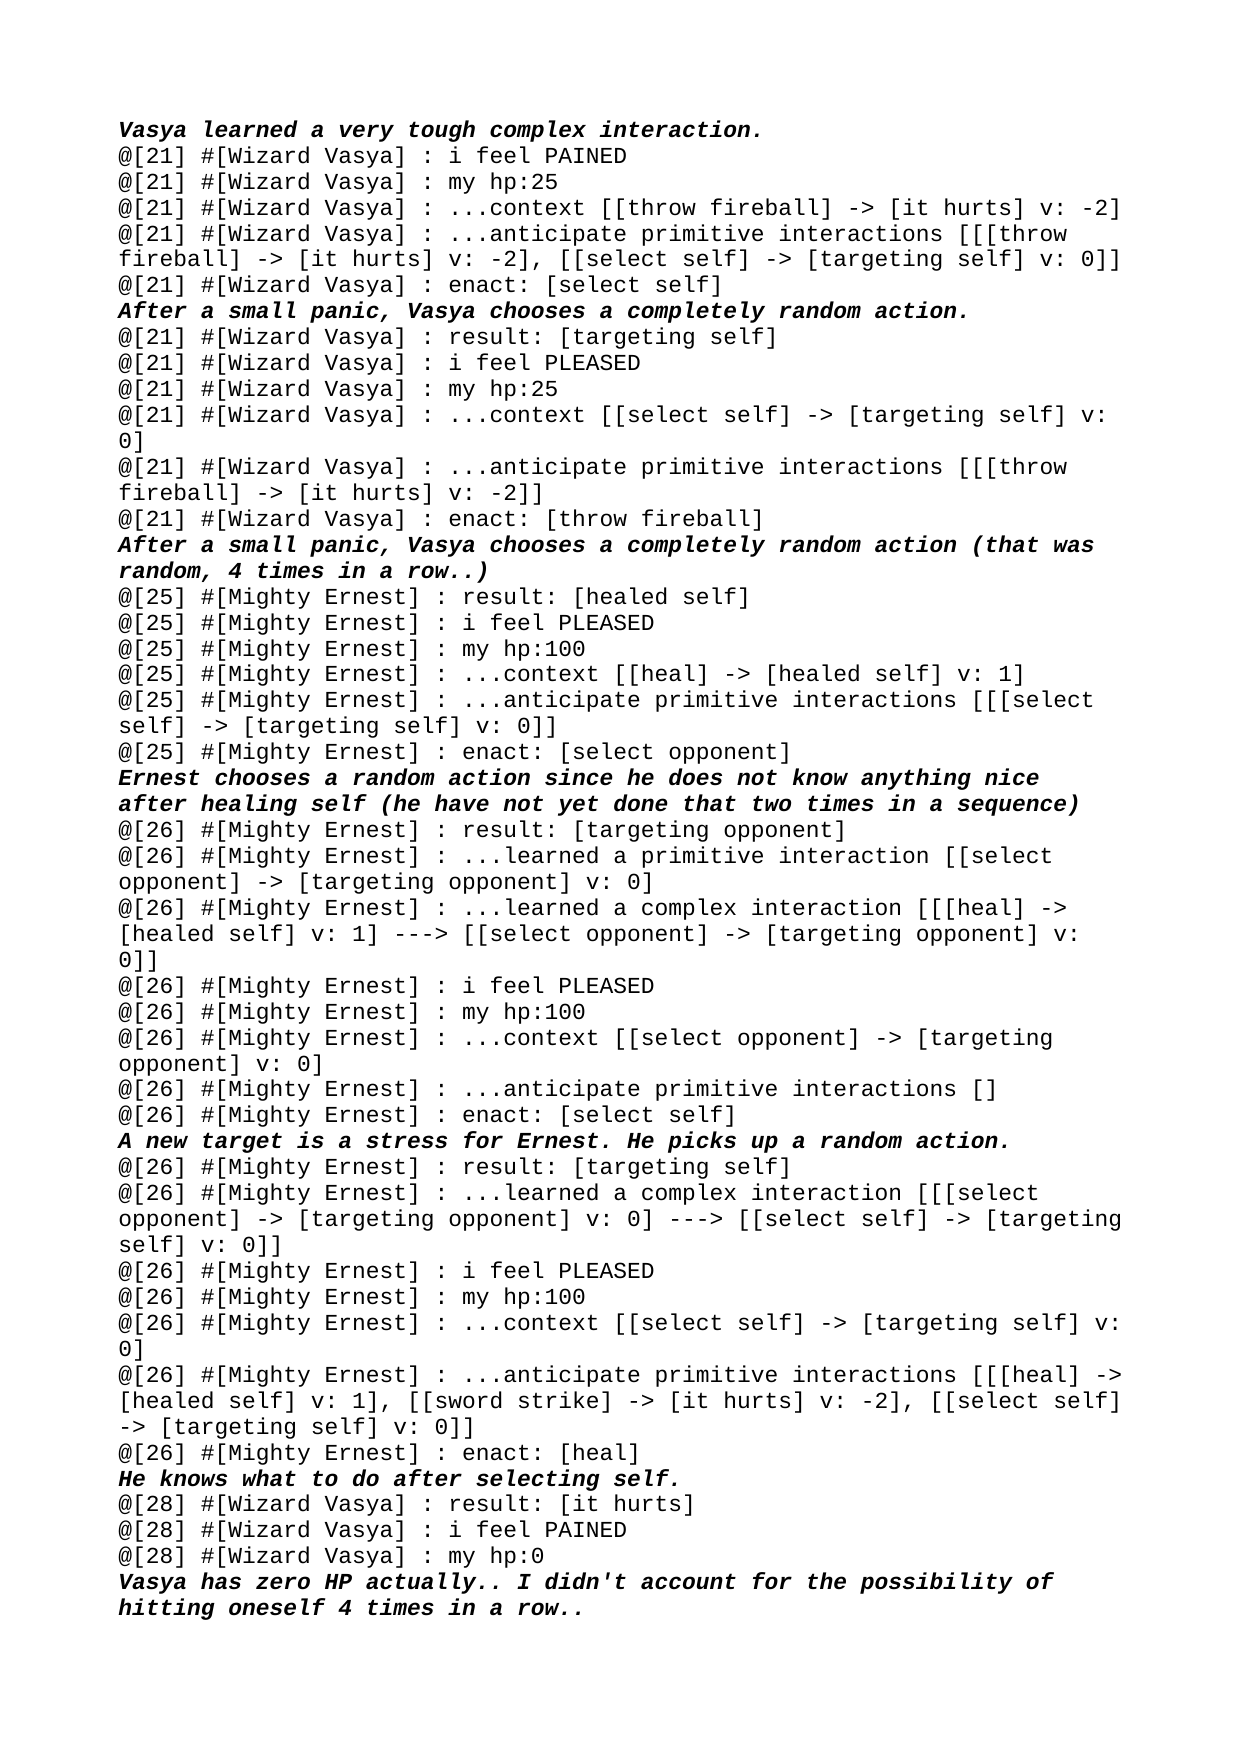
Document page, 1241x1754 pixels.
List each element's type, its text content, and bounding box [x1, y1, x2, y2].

text @[25] #[Mighty Ernest] : result: [healed self] [118, 585, 1122, 611]
text After a small panic, Vasya chooses a completely random action (that was random, 4 times in a row..) [118, 533, 1122, 585]
text @[26] #[Mighty Ernest] : ...anticipate primitive interactions [[[heal] -> [healed self] v: 1], [[sword strike] -> [it hurts] v: -2], [[select self] -> [targeting self] v: 0]] [118, 1363, 1122, 1441]
text @[21] #[Wizard Vasya] : i feel PAINED [118, 144, 1122, 170]
text @[26] #[Mighty Ernest] : i feel PLEASED [118, 1259, 1122, 1285]
text @[26] #[Mighty Ernest] : ...learned a complex interaction [[[select opponent] -> [targeting opponent] v: 0] ---> [[select self] -> [targeting self] v: 0]] [118, 1182, 1122, 1259]
text @[26] #[Mighty Ernest] : my hp:100 [118, 1285, 1122, 1311]
text @[26] #[Mighty Ernest] : ...learned a primitive interaction [[select opponent] -> [targeting opponent] v: 0] [118, 844, 1122, 896]
text @[26] #[Mighty Ernest] : result: [targeting opponent] [118, 818, 1122, 844]
text @[26] #[Mighty Ernest] : ...context [[select opponent] -> [targeting opponent] v: 0] [118, 1026, 1122, 1078]
text @[25] #[Mighty Ernest] : ...context [[heal] -> [healed self] v: 1] [118, 663, 1122, 689]
text @[21] #[Wizard Vasya] : i feel PLEASED [118, 352, 1122, 377]
text @[28] #[Wizard Vasya] : result: [it hurts] [118, 1493, 1122, 1519]
text @[21] #[Wizard Vasya] : enact: [throw fireball] [118, 507, 1122, 533]
text @[25] #[Mighty Ernest] : my hp:100 [118, 637, 1122, 663]
text @[26] #[Mighty Ernest] : my hp:100 [118, 1000, 1122, 1026]
text Ernest chooses a random action since he does not know anything nice after healing self (he have not yet done that two times in a sequence) [118, 767, 1122, 818]
text @[28] #[Wizard Vasya] : my hp:0 [118, 1545, 1122, 1571]
text @[21] #[Wizard Vasya] : my hp:25 [118, 377, 1122, 403]
text @[21] #[Wizard Vasya] : ...anticipate primitive interactions [[[throw fireball] -> [it hurts] v: -2]] [118, 455, 1122, 507]
text @[25] #[Mighty Ernest] : i feel PLEASED [118, 611, 1122, 637]
text @[26] #[Mighty Ernest] : enact: [heal] [118, 1441, 1122, 1467]
text @[26] #[Mighty Ernest] : ...anticipate primitive interactions [] [118, 1078, 1122, 1104]
text @[25] #[Mighty Ernest] : enact: [select opponent] [118, 741, 1122, 767]
text He knows what to do after selecting self. [118, 1467, 1122, 1493]
text Vasya learned a very tough complex interaction. [118, 118, 1122, 144]
text @[26] #[Mighty Ernest] : i feel PLEASED [118, 974, 1122, 1000]
text @[21] #[Wizard Vasya] : ...anticipate primitive interactions [[[throw fireball] -> [it hurts] v: -2], [[select self] -> [targeting self] v: 0]] [118, 222, 1122, 274]
text Vasya has zero HP actually.. I didn't account for the possibility of hitting oneself 4 times in a row.. [118, 1571, 1122, 1622]
text @[21] #[Wizard Vasya] : my hp:25 [118, 170, 1122, 196]
text @[26] #[Mighty Ernest] : ...learned a complex interaction [[[heal] -> [healed self] v: 1] ---> [[select opponent] -> [targeting opponent] v: 0]] [118, 896, 1122, 974]
text @[21] #[Wizard Vasya] : ...context [[select self] -> [targeting self] v: 0] [118, 403, 1122, 455]
text @[21] #[Wizard Vasya] : ...context [[throw fireball] -> [it hurts] v: -2] [118, 196, 1122, 222]
text After a small panic, Vasya chooses a completely random action. [118, 300, 1122, 326]
text @[26] #[Mighty Ernest] : result: [targeting self] [118, 1156, 1122, 1182]
text @[25] #[Mighty Ernest] : ...anticipate primitive interactions [[[select self] -> [targeting self] v: 0]] [118, 689, 1122, 741]
text @[21] #[Wizard Vasya] : enact: [select self] [118, 274, 1122, 300]
text @[26] #[Mighty Ernest] : enact: [select self] [118, 1104, 1122, 1130]
text A new target is a stress for Ernest. He picks up a random action. [118, 1130, 1122, 1156]
text @[26] #[Mighty Ernest] : ...context [[select self] -> [targeting self] v: 0] [118, 1311, 1122, 1363]
text @[21] #[Wizard Vasya] : result: [targeting self] [118, 326, 1122, 352]
text @[28] #[Wizard Vasya] : i feel PAINED [118, 1519, 1122, 1545]
